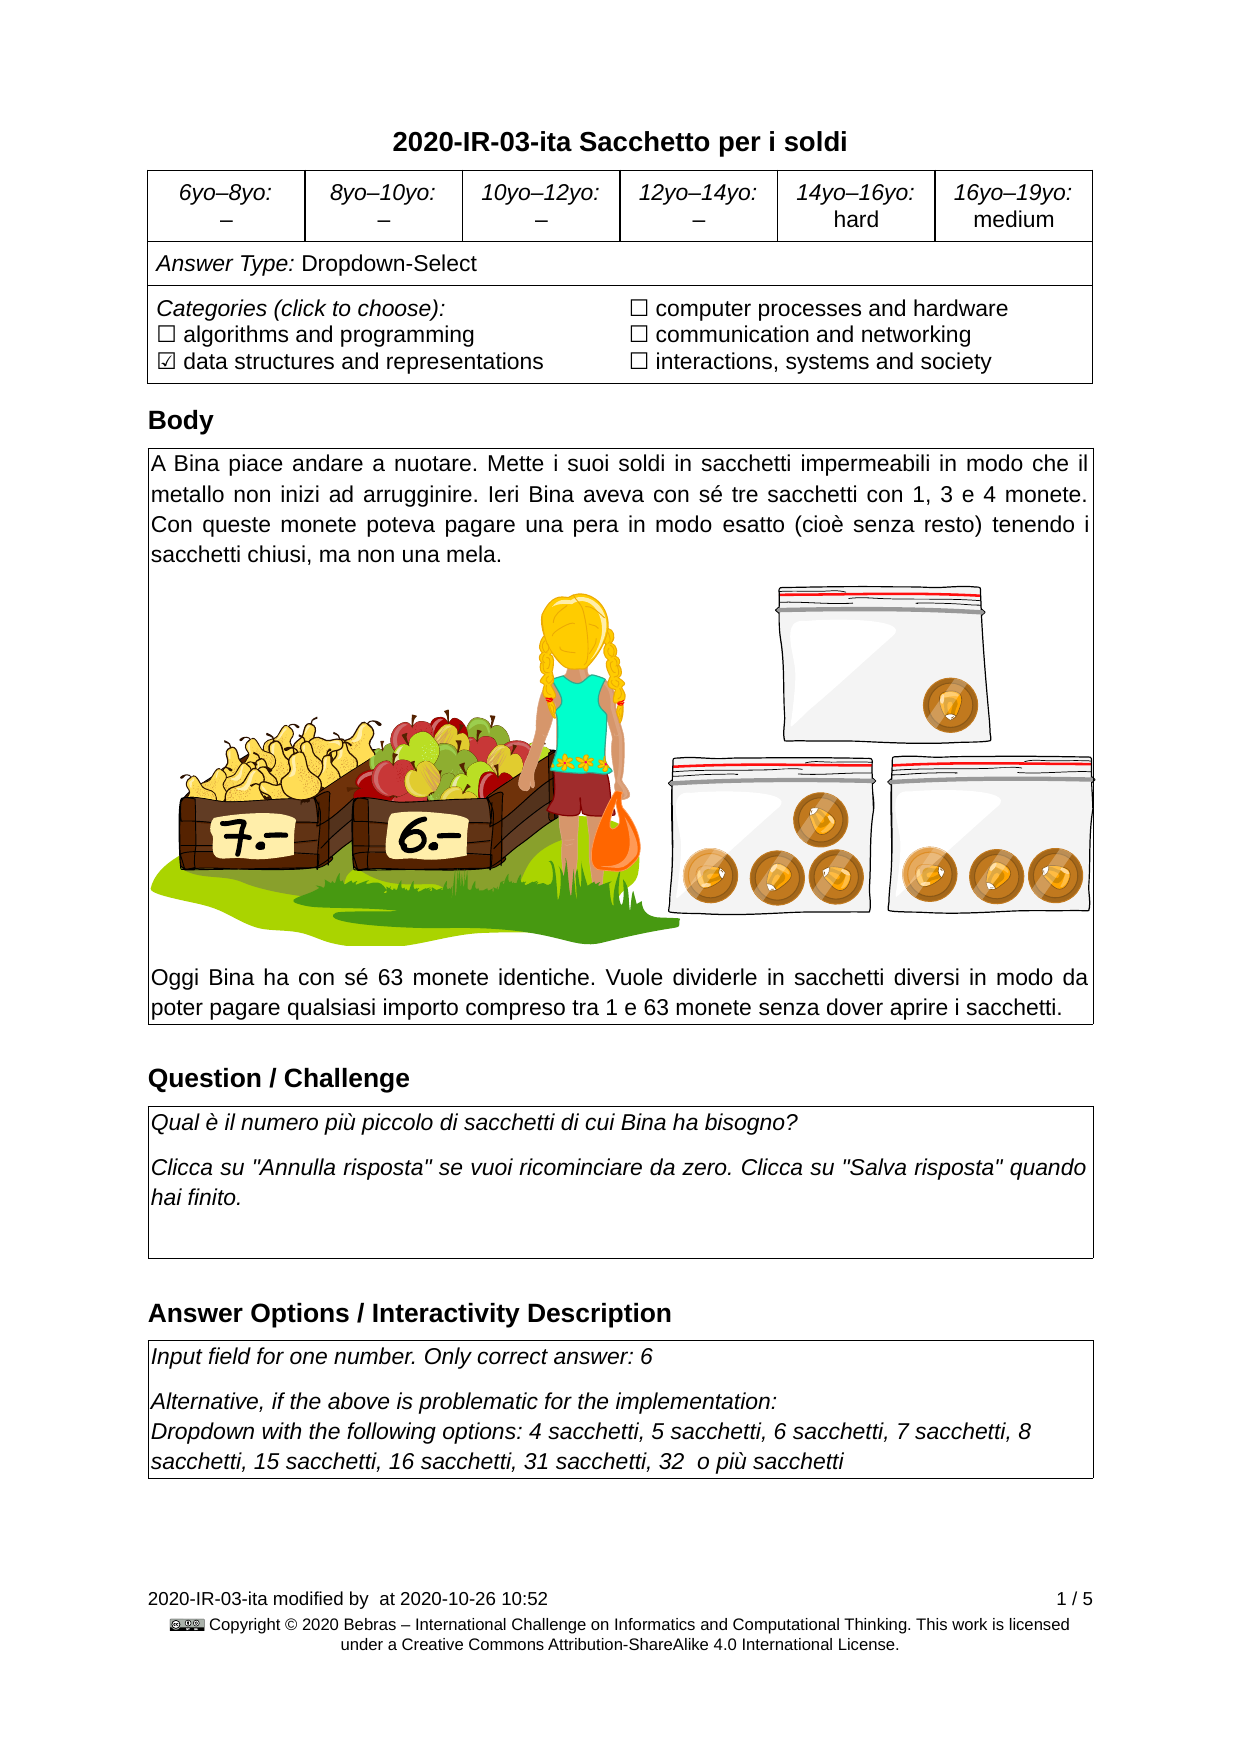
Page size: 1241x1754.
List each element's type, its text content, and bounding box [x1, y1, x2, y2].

table_header 8yo–10yo: – [306, 171, 462, 241]
subtitle 2020-IR-03-ita Sacchetto per i soldi [148, 125, 1093, 157]
subtitle Answer Options / Interactivity Description [148, 1297, 1093, 1328]
subtitle Question / Challenge [148, 1063, 1093, 1093]
subtitle Body [148, 404, 1093, 435]
table_header 12yo–14yo: – [621, 171, 777, 241]
table_cell Categories (click to choose): ☐ algorithms and programming ☑ data structures and representations [148, 286, 620, 383]
table_header 16yo–19yo: medium [936, 171, 1092, 241]
table_cell ☐ computer processes and hardware ☐ communication and networking ☐ interactions, systems and society [620, 286, 1092, 383]
text A Bina piace andare a nuotare. Mette i suoi soldi in sacchetti impermeabili in modo che il metallo non inizi ad arrugginire. Ieri Bina aveva con sé tre sacchetti con 1, 3 e 4 monete. Con queste monete poteva pagare una pera in modo esatto (cioè senza resto) tenendo i sacchetti chiusi, ma non una mela. [149, 449, 1093, 567]
table_cell Answer Type: Dropdown-Select [148, 242, 1092, 285]
table_header 6yo–8yo: – [148, 171, 304, 241]
table_header 10yo–12yo: – [463, 171, 619, 241]
table_header 14yo–16yo: hard [778, 171, 934, 241]
text Clicca su "Annulla risposta" se vuoi ricominciare da zero. Clicca su "Salva risposta" quando hai finito. [149, 1151, 1093, 1210]
text Input field for one number. Only correct answer: 6 [149, 1341, 1093, 1369]
text Oggi Bina ha con sé 63 monete identiche. Vuole dividerle in sacchetti diversi in modo da poter pagare qualsiasi importo compreso tra 1 e 63 monete senza dover aprire i sacchetti. [149, 961, 1093, 1024]
text Alternative, if the above is problematic for the implementation: Dropdown with the following options: 4 sacchetti, 5 sacchetti, 6 sacchetti, 7 sacchetti, 8 sacchetti, 15 sacchetti, 16 sacchetti, 31 sacchetti, 32 o più sacchetti [149, 1385, 1093, 1478]
text Qual è il numero più piccolo di sacchetti di cui Bina ha bisogno? [149, 1107, 1093, 1135]
